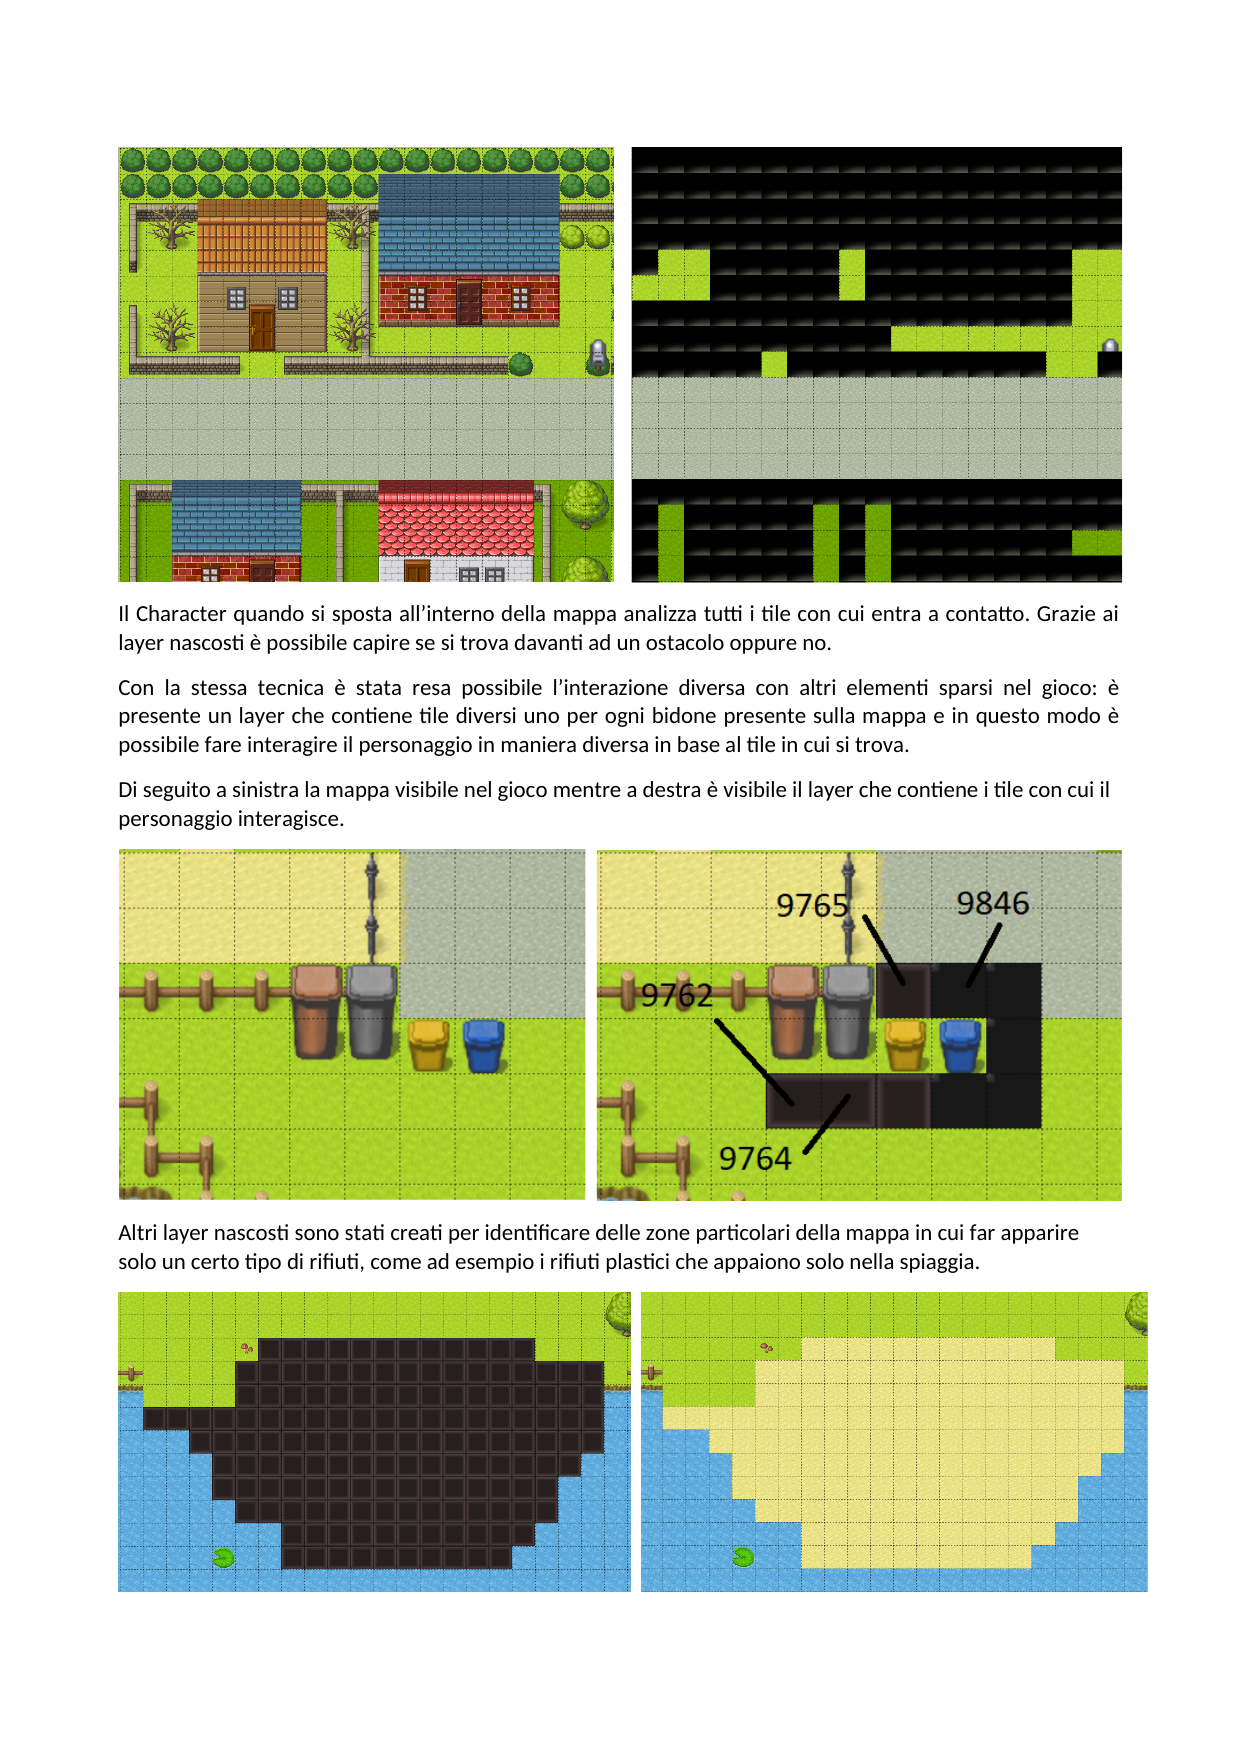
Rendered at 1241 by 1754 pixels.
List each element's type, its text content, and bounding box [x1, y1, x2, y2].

text Con la stessa tecnica è stata resa possibile l’interazione diversa con altri elementi sparsi nel gioco: è presente un layer che contiene tile diversi uno per ogni bidone presente sulla mappa e in questo modo è possibile fare interagire il personaggio in maniera diversa in base al tile in cui si trova. [118, 673, 1122, 758]
text Altri layer nascosti sono stati creati per identificare delle zone particolari della mappa in cui far apparire solo un certo tipo di rifiuti, come ad esempio i rifiuti plastici che appaiono solo nella spiaggia. [118, 1218, 1122, 1275]
text Il Character quando si sposta all’interno della mappa analizza tutti i tile con cui entra a contatto. Grazie ai layer nascosti è possibile capire se si trova davanti ad un ostacolo oppure no. [118, 599, 1122, 656]
text Di seguito a sinistra la mappa visibile nel gioco mentre a destra è visibile il layer che contiene i tile con cui il personaggio interagisce. [118, 775, 1122, 832]
